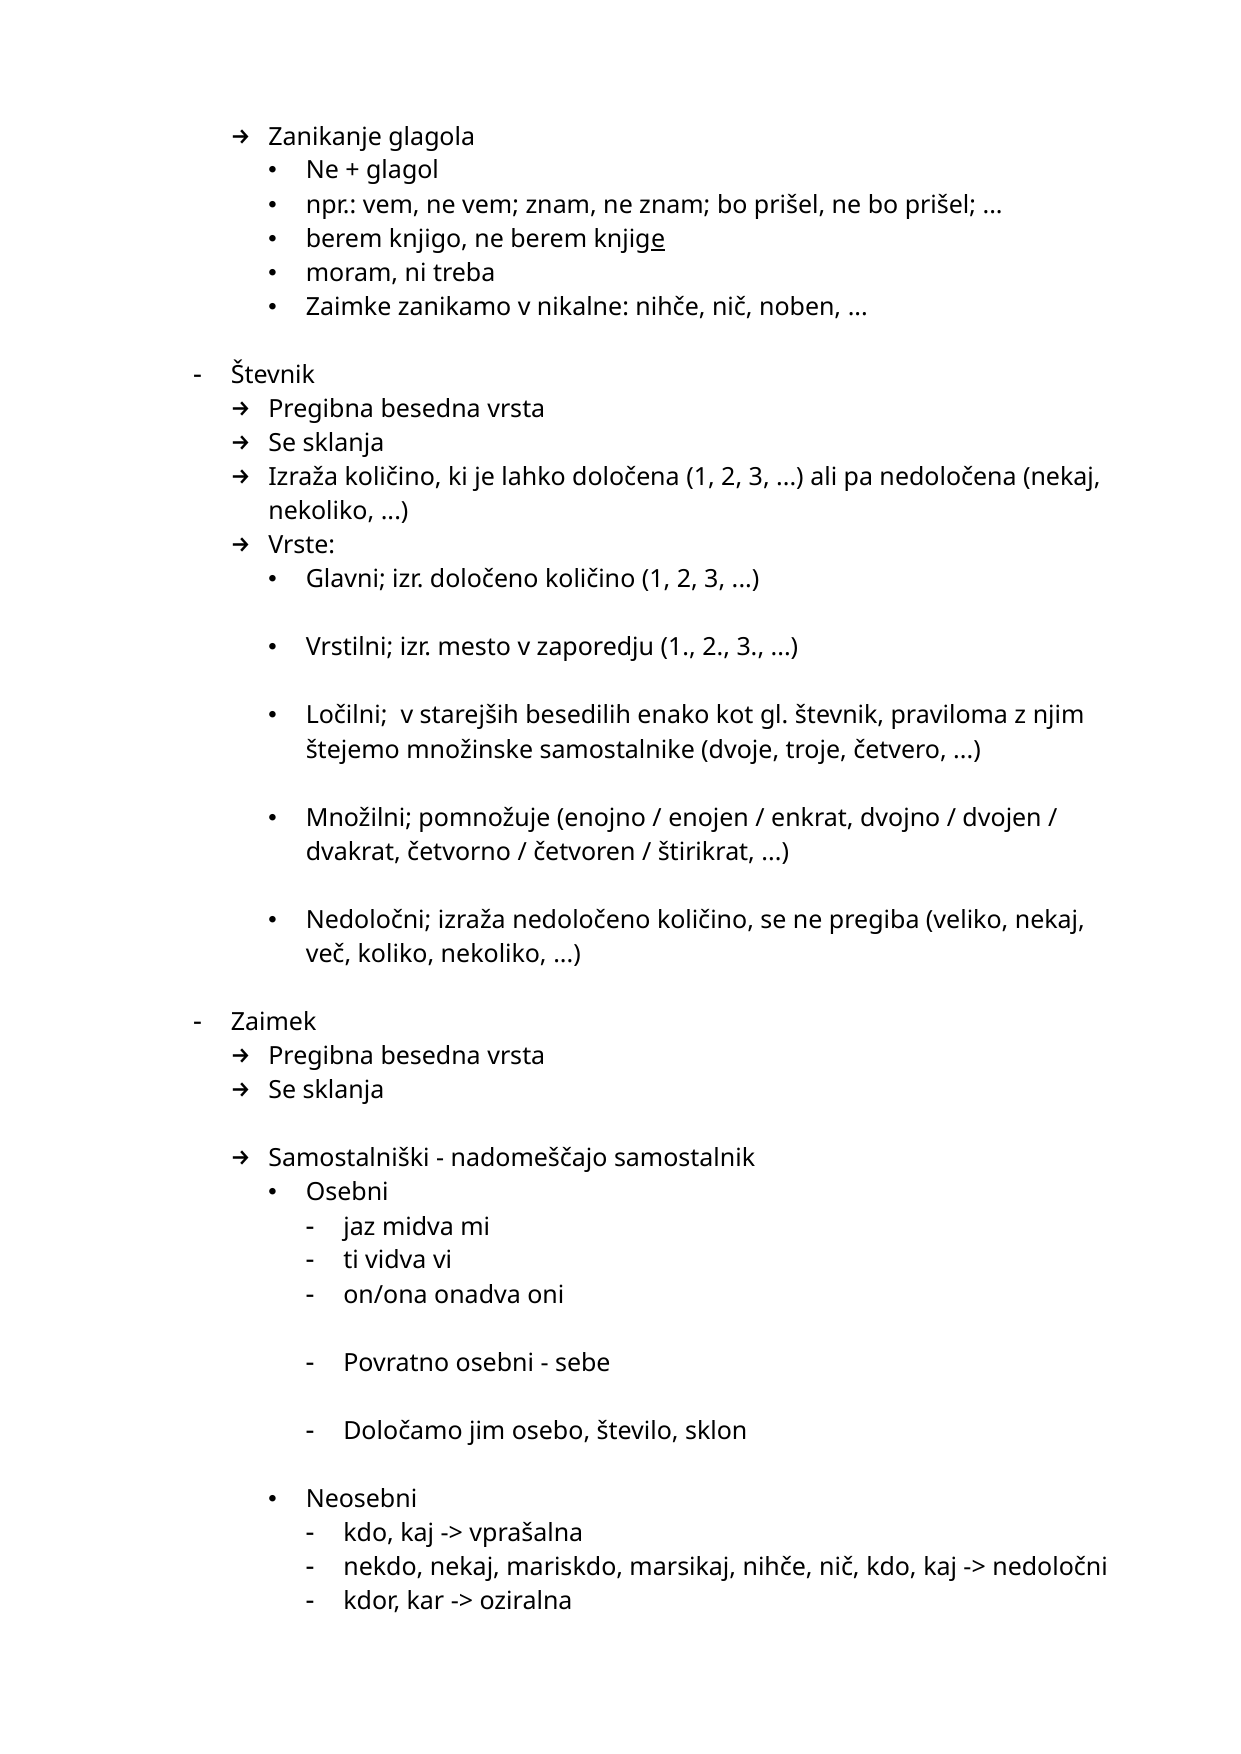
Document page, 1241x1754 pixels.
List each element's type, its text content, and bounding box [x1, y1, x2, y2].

list Se sklanja [231, 425, 1122, 459]
list kdo, kaj -> vprašalna [306, 1515, 1122, 1549]
list Pregibna besedna vrsta [231, 1038, 1122, 1072]
list ti vidva vi [306, 1242, 1122, 1276]
list Vrstilni; izr. mesto v zaporedju (1., 2., 3., ...) [268, 629, 1122, 663]
list Zaimke zanikamo v nikalne: nihče, nič, noben, ... [268, 288, 1122, 322]
list Ločilni; v starejših besedilih enako kot gl. števnik, praviloma z njim štejemo množinske samostalnike (dvoje, troje, četvero, ...) [268, 697, 1122, 765]
list Samostalniški - nadomeščajo samostalnik [231, 1140, 1122, 1174]
list Pregibna besedna vrsta [231, 391, 1122, 425]
list Povratno osebni - sebe [306, 1344, 1122, 1378]
list kdor, kar -> oziralna [306, 1583, 1122, 1617]
list Ne + glagol [268, 152, 1122, 186]
list Izraža količino, ki je lahko določena (1, 2, 3, ...) ali pa nedoločena (nekaj, nekoliko, ...) [231, 459, 1122, 527]
list nekdo, nekaj, mariskdo, marsikaj, nihče, nič, kdo, kaj -> nedoločni [306, 1549, 1122, 1583]
list berem knjigo, ne berem knjige [268, 220, 1122, 254]
list Nedoločni; izraža nedoločeno količino, se ne pregiba (veliko, nekaj, več, koliko, nekoliko, ...) [268, 902, 1122, 970]
list Glavni; izr. določeno količino (1, 2, 3, ...) [268, 561, 1122, 595]
list Neosebni [268, 1481, 1122, 1515]
list Zanikanje glagola [231, 118, 1122, 152]
list on/ona onadva oni [306, 1276, 1122, 1310]
list Vrste: [231, 527, 1122, 561]
list Osebni [268, 1174, 1122, 1208]
list Se sklanja [231, 1072, 1122, 1106]
list jaz midva mi [306, 1208, 1122, 1242]
list moram, ni treba [268, 254, 1122, 288]
list Množilni; pomnožuje (enojno / enojen / enkrat, dvojno / dvojen / dvakrat, četvorno / četvoren / štirikrat, ...) [268, 799, 1122, 867]
list Določamo jim osebo, število, sklon [306, 1412, 1122, 1447]
list Števnik [193, 357, 1122, 391]
list npr.: vem, ne vem; znam, ne znam; bo prišel, ne bo prišel; ... [268, 186, 1122, 220]
list Zaimek [193, 1004, 1122, 1038]
